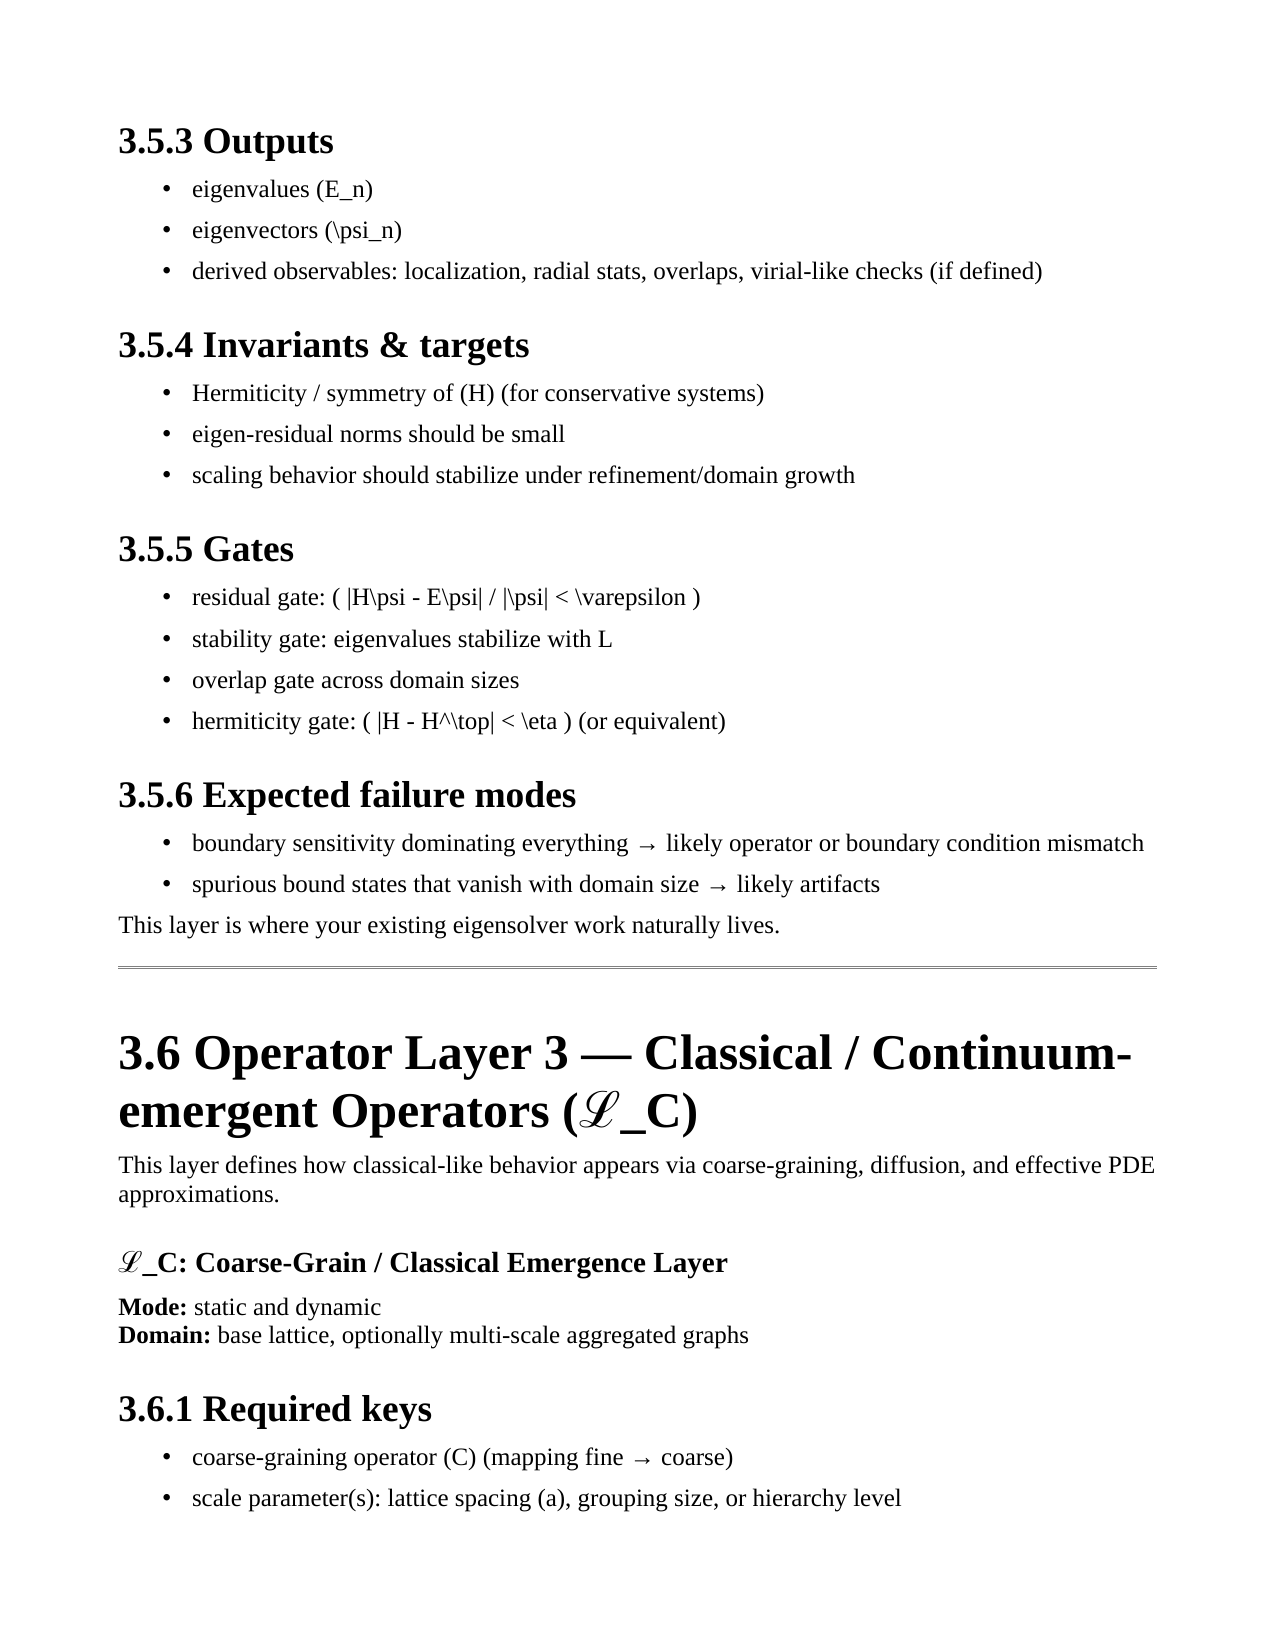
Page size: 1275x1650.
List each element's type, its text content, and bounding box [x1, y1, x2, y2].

subtitle 3.5.6 Expected failure modes [118, 772, 1157, 816]
subtitle 3.6.1 Required keys [118, 1387, 1157, 1430]
text This layer is where your existing eigensolver work naturally lives. [118, 911, 1157, 939]
list residual gate: ( |H\psi - E\psi| / |\psi| < \varepsilon ) [162, 582, 1157, 611]
list eigenvectors (\psi_n) [162, 215, 1157, 244]
list scale parameter(s): lattice spacing (a), grouping size, or hierarchy level [162, 1483, 1157, 1512]
list derived observables: localization, radial stats, overlaps, virial-like checks (if defined) [162, 256, 1157, 285]
list coarse-graining operator (C) (mapping fine → coarse) [162, 1442, 1157, 1471]
subtitle 3.5.3 Outputs [118, 118, 1157, 161]
list boundary sensitivity dominating everything → likely operator or boundary condition mismatch [162, 828, 1157, 857]
text Mode: static and dynamic Domain: base lattice, optionally multi-scale aggregated graphs [118, 1292, 1157, 1349]
text This layer defines how classical-like behavior appears via coarse-graining, diffusion, and effective PDE approximations. [118, 1151, 1157, 1208]
list scaling behavior should stabilize under refinement/domain growth [162, 461, 1157, 489]
list spurious bound states that vanish with domain size → likely artifacts [162, 869, 1157, 898]
list eigen-residual norms should be small [162, 419, 1157, 448]
list overlap gate across domain sizes [162, 665, 1157, 694]
list Hermiticity / symmetry of (H) (for conservative systems) [162, 378, 1157, 407]
subtitle 3.5.5 Gates [118, 527, 1157, 570]
subtitle ℒ_C: Coarse-Grain / Classical Emergence Layer [118, 1246, 1157, 1279]
subtitle 3.6 Operator Layer 3 — Classical / Continuum-emergent Operators (ℒ_C) [118, 1023, 1157, 1138]
list eigenvalues (E_n) [162, 174, 1157, 202]
list stability gate: eigenvalues stabilize with L [162, 624, 1157, 652]
subtitle 3.5.4 Invariants & targets [118, 322, 1157, 366]
list hermiticity gate: ( |H - H^\top| < \eta ) (or equivalent) [162, 706, 1157, 735]
